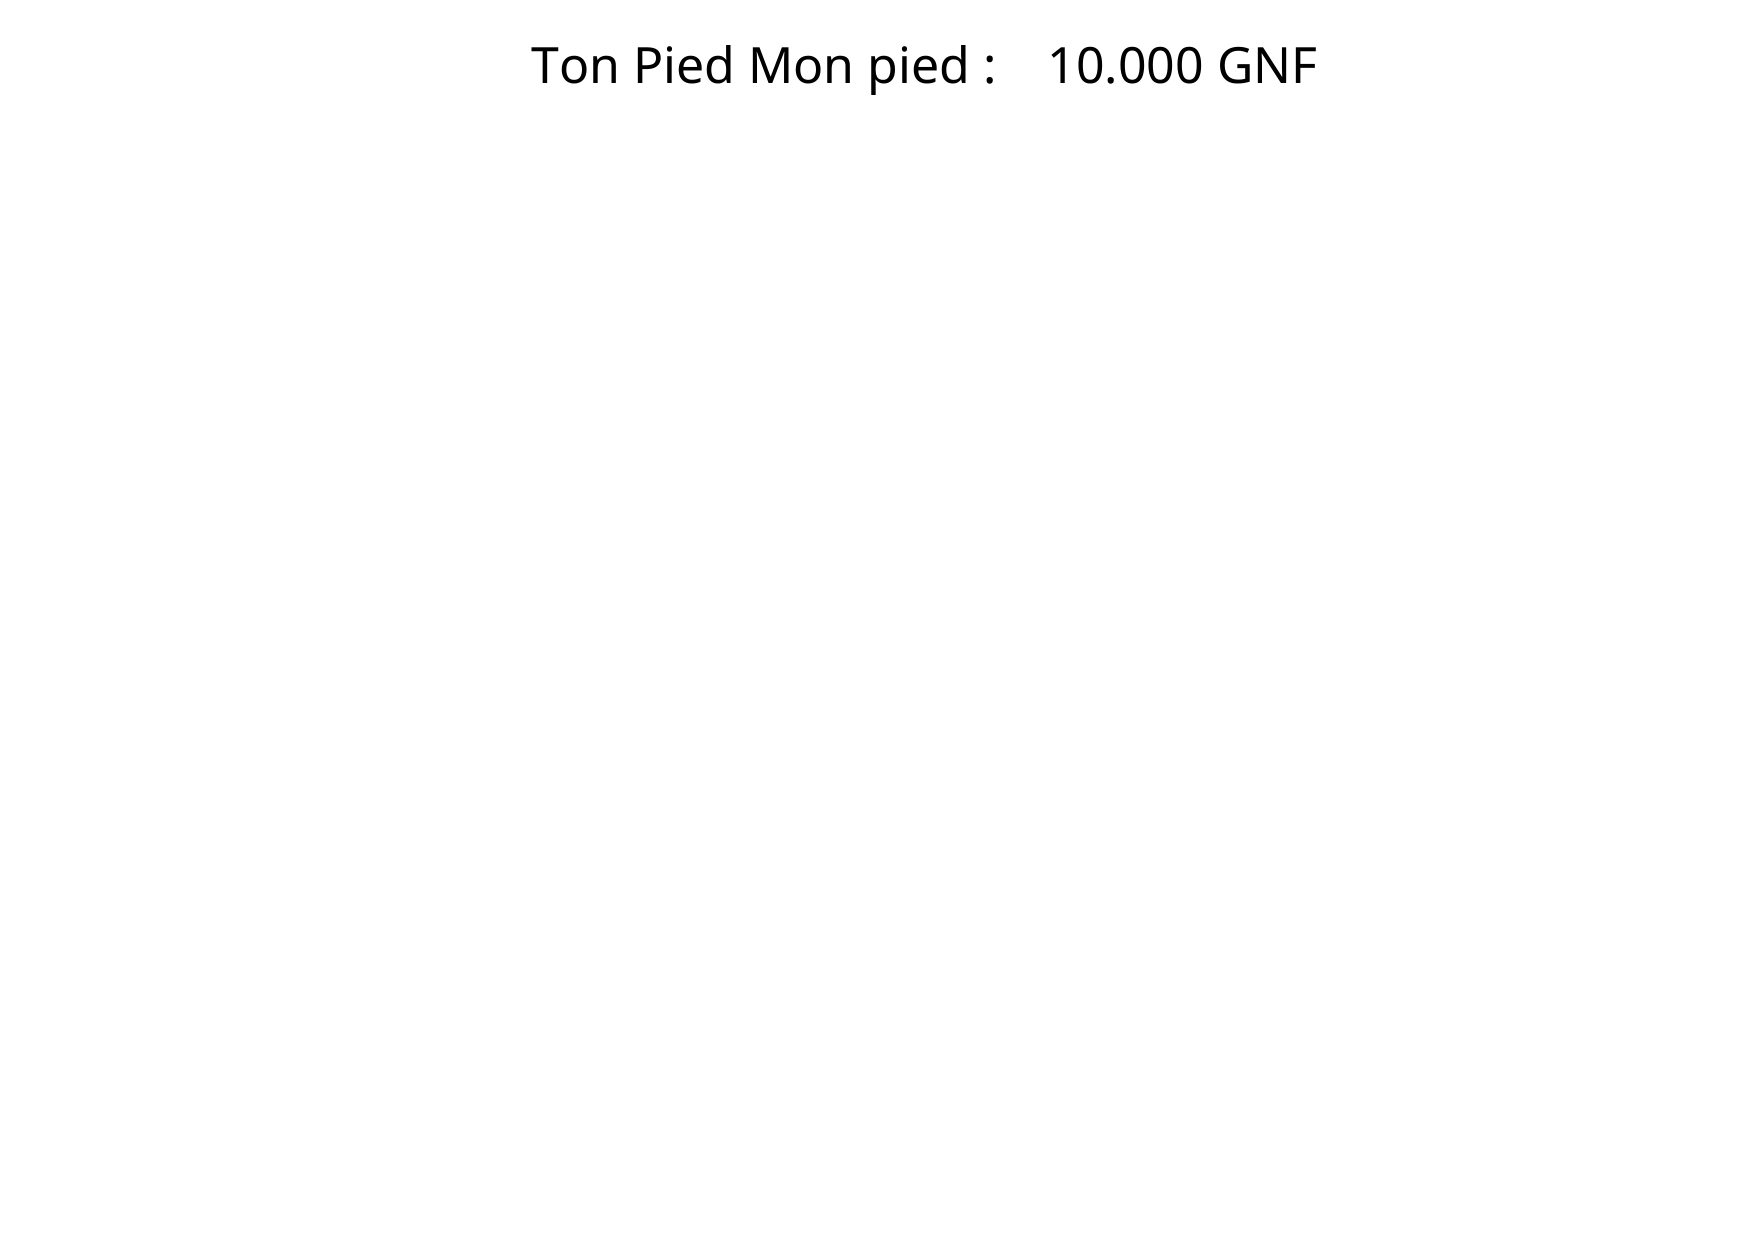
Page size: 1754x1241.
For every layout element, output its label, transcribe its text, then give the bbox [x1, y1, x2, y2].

text Ton Pied Mon pied : 10.000 GNF [457, 29, 1609, 98]
